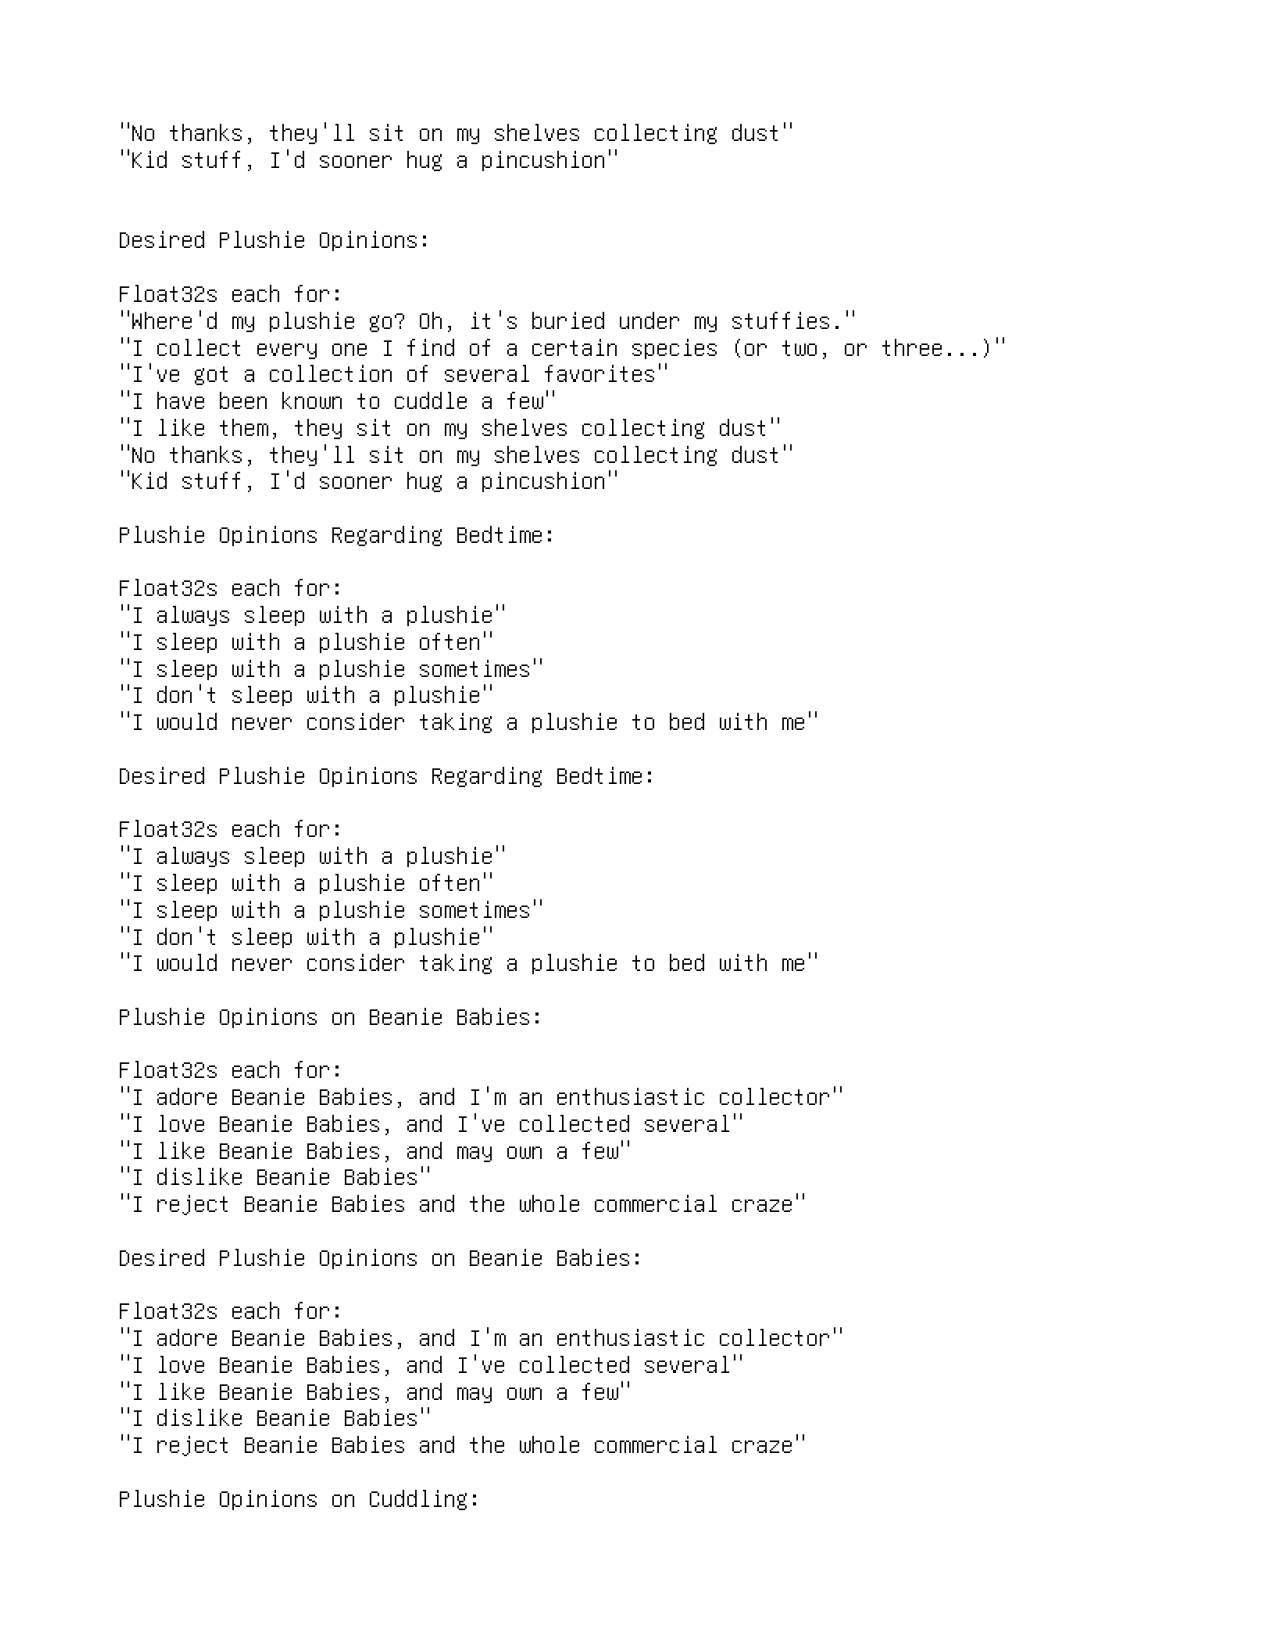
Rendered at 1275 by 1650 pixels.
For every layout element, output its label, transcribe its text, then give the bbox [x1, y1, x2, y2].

text "I sleep with a plushie often" [118, 627, 1157, 653]
text "No thanks, they'll sit on my shelves collecting dust" [118, 439, 1157, 466]
text "I always sleep with a plushie" [118, 600, 1157, 627]
text "I adore Beanie Babies, and I'm an enthusiastic collector" [118, 1082, 1157, 1109]
text Desired Plushie Opinions Regarding Bedtime: [118, 761, 1157, 787]
text "I sleep with a plushie often" [118, 868, 1157, 894]
text "I sleep with a plushie sometimes" [118, 894, 1157, 921]
text "Kid stuff, I'd sooner hug a pincushion" [118, 466, 1157, 493]
text "I would never consider taking a plushie to bed with me" [118, 948, 1157, 975]
text Float32s each for: [118, 279, 1157, 306]
text "I don't sleep with a plushie" [118, 680, 1157, 707]
text Desired Plushie Opinions on Beanie Babies: [118, 1242, 1157, 1269]
text "I reject Beanie Babies and the whole commercial craze" [118, 1430, 1157, 1457]
text "I sleep with a plushie sometimes" [118, 653, 1157, 680]
text "I like Beanie Babies, and may own a few" [118, 1376, 1157, 1403]
text "I like them, they sit on my shelves collecting dust" [118, 413, 1157, 439]
text Plushie Opinions Regarding Bedtime: [118, 520, 1157, 546]
text "I have been known to cuddle a few" [118, 386, 1157, 413]
text "I would never consider taking a plushie to bed with me" [118, 707, 1157, 734]
text "I like Beanie Babies, and may own a few" [118, 1135, 1157, 1162]
text "I always sleep with a plushie" [118, 841, 1157, 868]
text "I've got a collection of several favorites" [118, 359, 1157, 386]
text "Where'd my plushie go? Oh, it's buried under my stuffies." [118, 306, 1157, 332]
text Desired Plushie Opinions: [118, 225, 1157, 252]
text "I dislike Beanie Babies" [118, 1162, 1157, 1189]
text "I reject Beanie Babies and the whole commercial craze" [118, 1189, 1157, 1216]
text "I collect every one I find of a certain species (or two, or three...)" [118, 332, 1157, 359]
text Plushie Opinions on Beanie Babies: [118, 1002, 1157, 1028]
text "I don't sleep with a plushie" [118, 921, 1157, 948]
text Float32s each for: [118, 573, 1157, 600]
text Float32s each for: [118, 814, 1157, 841]
text "I love Beanie Babies, and I've collected several" [118, 1349, 1157, 1376]
text "I love Beanie Babies, and I've collected several" [118, 1109, 1157, 1135]
text "I dislike Beanie Babies" [118, 1403, 1157, 1430]
text Float32s each for: [118, 1055, 1157, 1082]
text Plushie Opinions on Cuddling: [118, 1483, 1157, 1510]
text "Kid stuff, I'd sooner hug a pincushion" [118, 145, 1157, 172]
text "No thanks, they'll sit on my shelves collecting dust" [118, 118, 1157, 145]
text Float32s each for: [118, 1296, 1157, 1323]
text "I adore Beanie Babies, and I'm an enthusiastic collector" [118, 1323, 1157, 1349]
